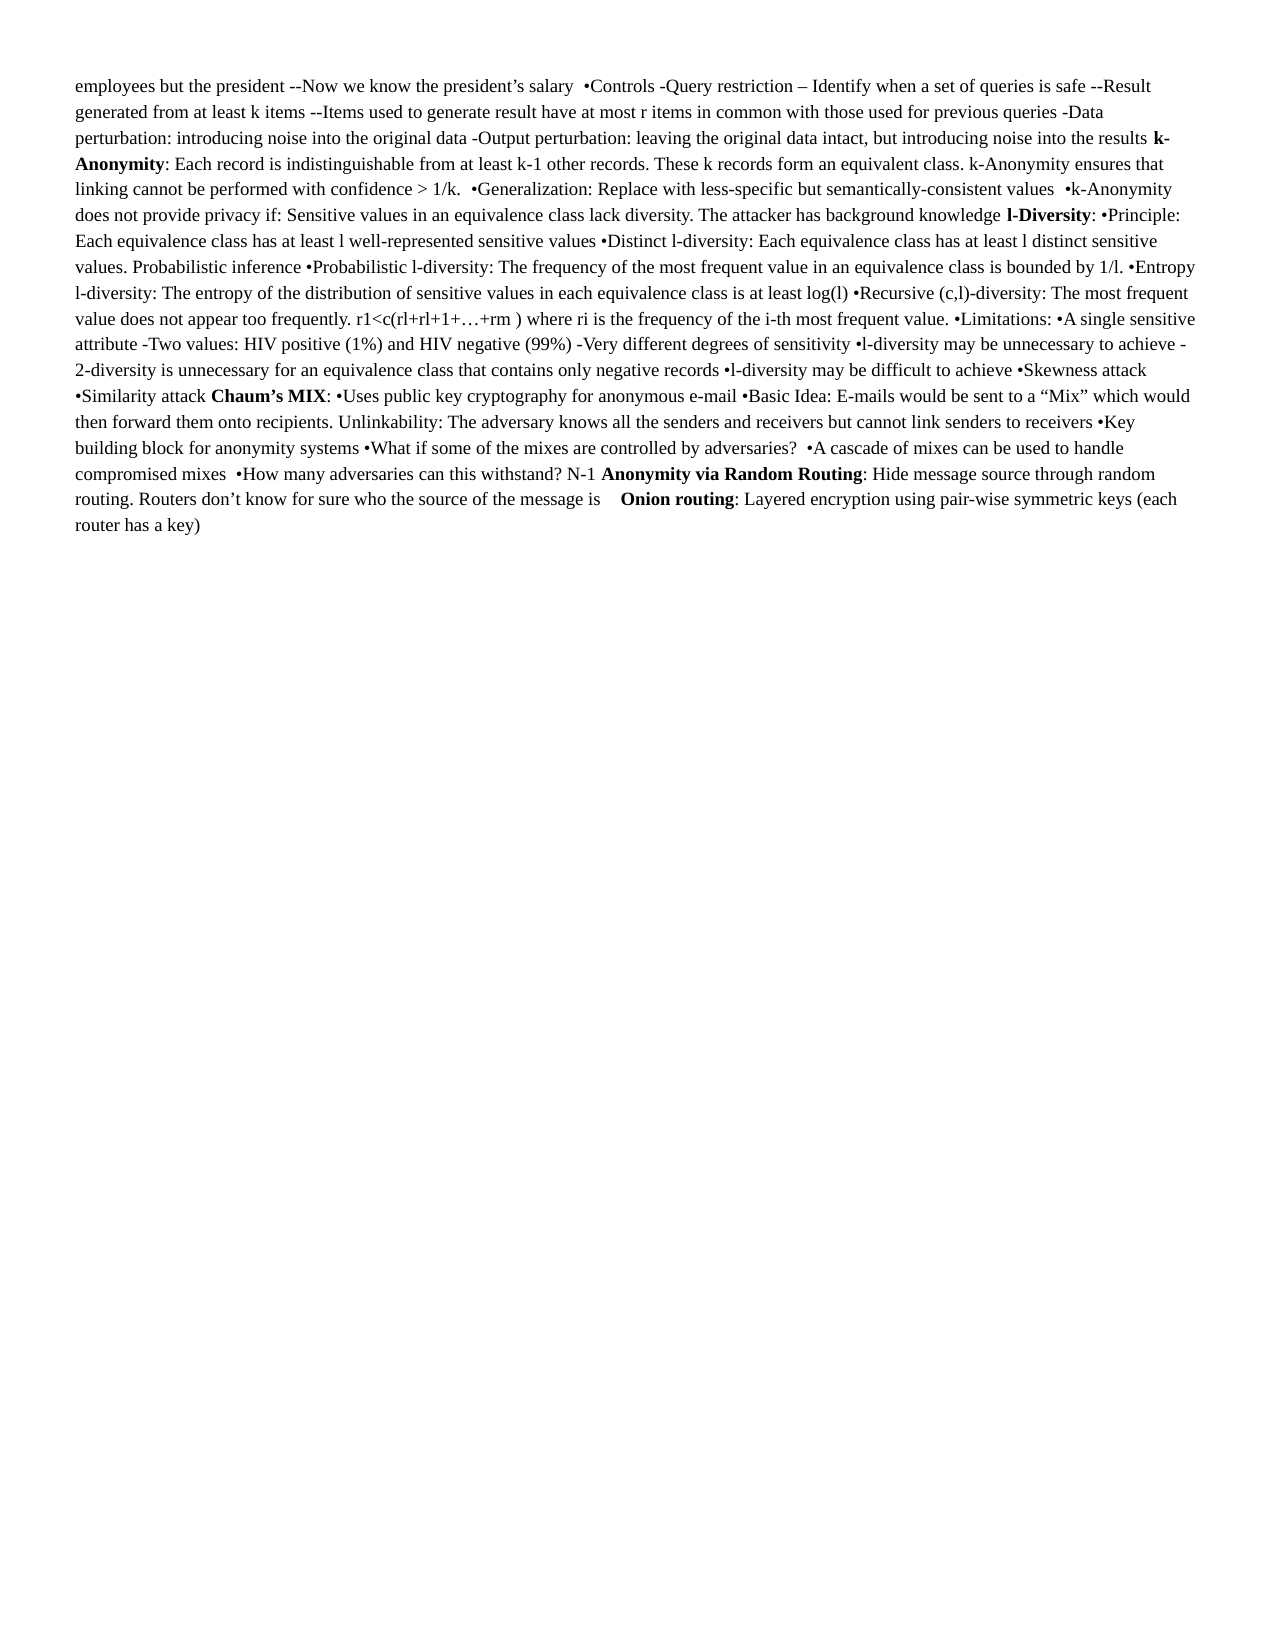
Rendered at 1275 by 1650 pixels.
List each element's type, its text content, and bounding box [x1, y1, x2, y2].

text employees but the president --Now we know the president’s salary •Controls -Query restriction – Identify when a set of queries is safe --Result generated from at least k items --Items used to generate result have at most r items in common with those used for previous queries -Data perturbation: introducing noise into the original data -Output perturbation: leaving the original data intact, but introducing noise into the results k-Anonymity: Each record is indistinguishable from at least k-1 other records. These k records form an equivalent class. k-Anonymity ensures that linking cannot be performed with confidence > 1/k. •Generalization: Replace with less-specific but semantically-consistent values •k-Anonymity does not provide privacy if: Sensitive values in an equivalence class lack diversity. The attacker has background knowledge l-Diversity: •Principle: Each equivalence class has at least l well-represented sensitive values •Distinct l-diversity: Each equivalence class has at least l distinct sensitive values. Probabilistic inference •Probabilistic l-diversity: The frequency of the most frequent value in an equivalence class is bounded by 1/l. •Entropy l-diversity: The entropy of the distribution of sensitive values in each equivalence class is at least log(l) •Recursive (c,l)-diversity: The most frequent value does not appear too frequently. r1<c(rl+rl+1+…+rm ) where ri is the frequency of the i-th most frequent value. •Limitations: •A single sensitive attribute -Two values: HIV positive (1%) and HIV negative (99%) -Very different degrees of sensitivity •l-diversity may be unnecessary to achieve -2-diversity is unnecessary for an equivalence class that contains only negative records •l-diversity may be difficult to achieve •Skewness attack •Similarity attack Chaum’s MIX: •Uses public key cryptography for anonymous e-mail •Basic Idea: E-mails would be sent to a “Mix” which would then forward them onto recipients. Unlinkability: The adversary knows all the senders and receivers but cannot link senders to receivers •Key building block for anonymity systems •What if some of the mixes are controlled by adversaries? •A cascade of mixes can be used to handle compromised mixes •How many adversaries can this withstand? N-1 Anonymity via Random Routing: Hide message source through random routing. Routers don’t know for sure who the source of the message is Onion routing: Layered encryption using pair-wise symmetric keys (each router has a key) [75, 75, 1200, 536]
